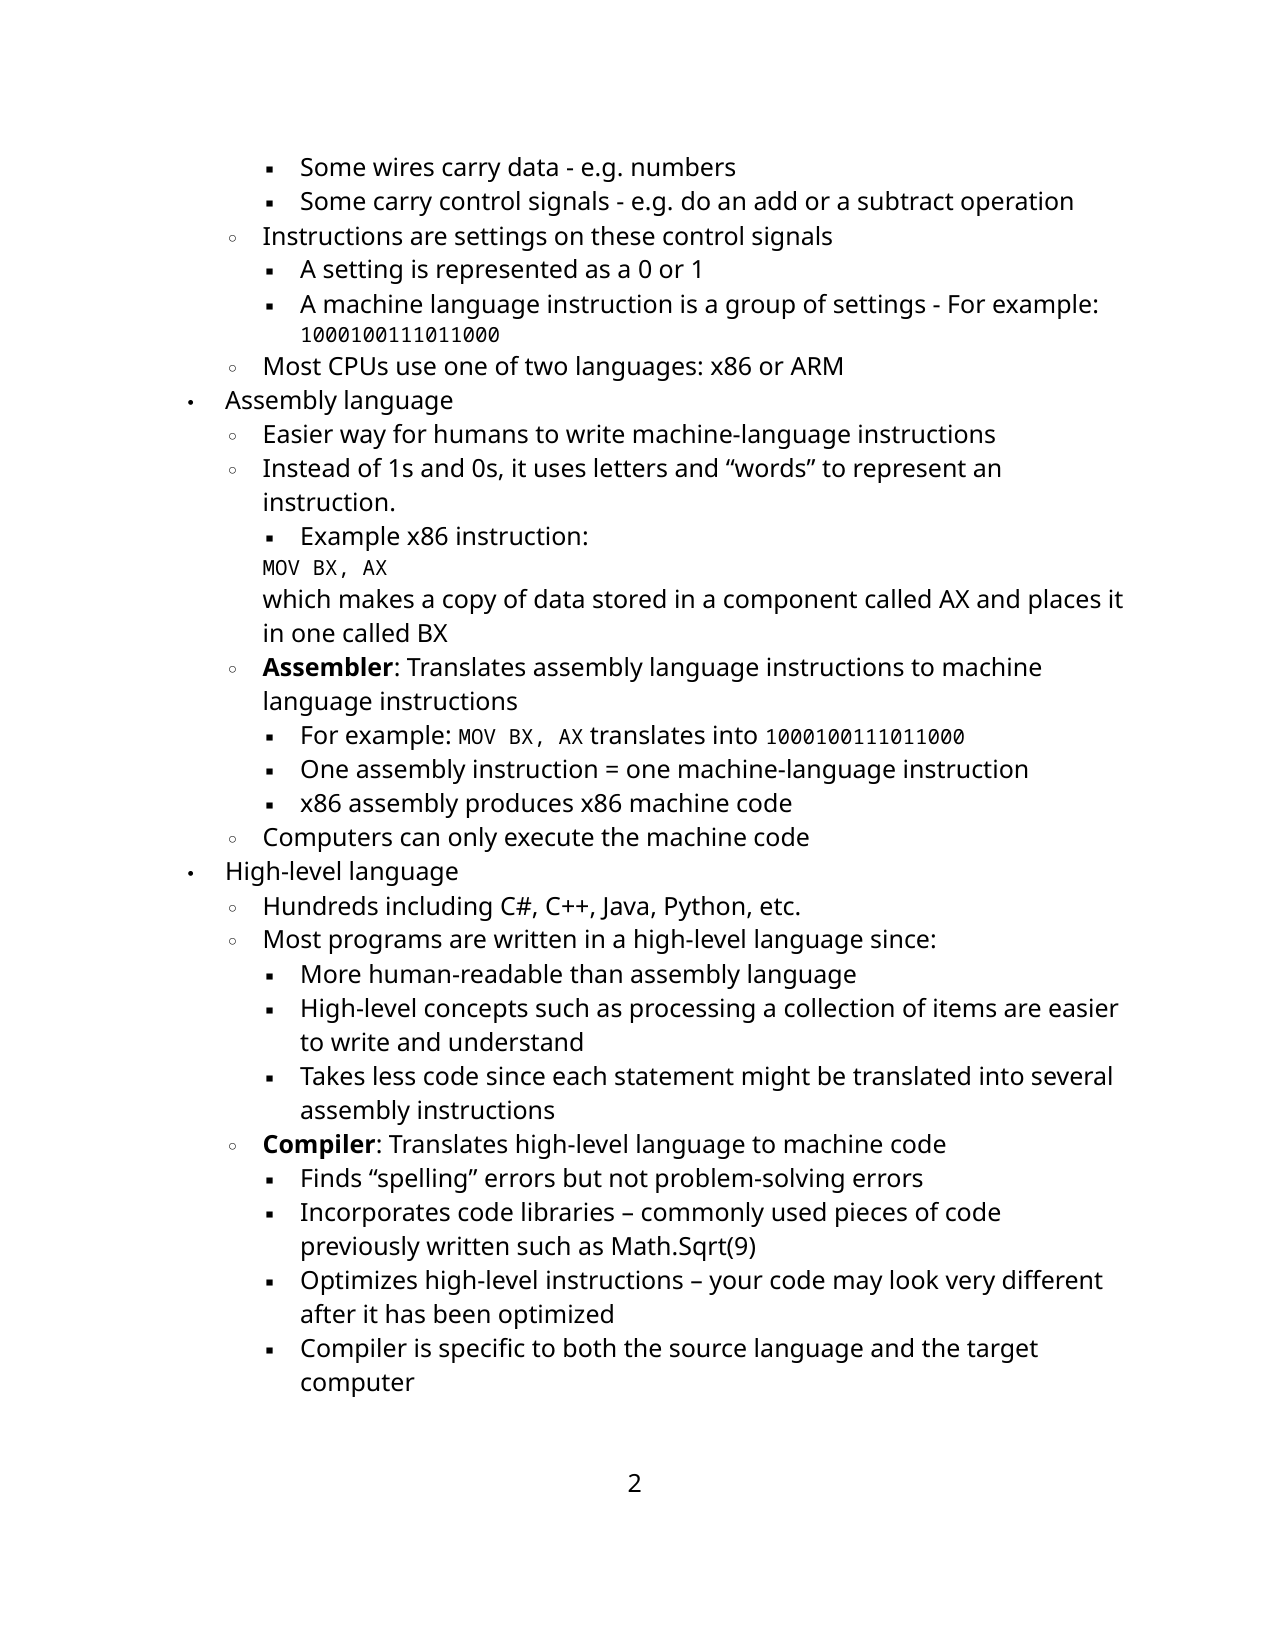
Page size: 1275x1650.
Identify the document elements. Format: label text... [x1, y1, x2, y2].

list Assembler: Translates assembly language instructions to machine language instructions [225, 650, 1125, 718]
list Instead of 1s and 0s, it uses letters and “words” to represent an instruction. [225, 451, 1125, 519]
list Most CPUs use one of two languages: x86 or ARM [225, 349, 1125, 383]
list One assembly instruction = one machine-language instruction [262, 752, 1125, 786]
list Computers can only execute the machine code [225, 820, 1125, 854]
list Assembly language [187, 383, 1125, 417]
list Most programs are written in a high-level language since: [225, 922, 1125, 956]
list which makes a copy of data stored in a component called AX and places it in one called BX [225, 582, 1125, 650]
list Example x86 instruction: [262, 519, 1125, 553]
list MOV BX, AX [225, 553, 1125, 582]
list Compiler: Translates high-level language to machine code [225, 1127, 1125, 1161]
list Some carry control signals - e.g. do an add or a subtract operation [262, 184, 1125, 218]
list For example: MOV BX, AX translates into 1000100111011000 [262, 718, 1125, 752]
list x86 assembly produces x86 machine code [262, 786, 1125, 820]
list A machine language instruction is a group of settings - For example: 1000100111011000 [262, 286, 1125, 349]
list A setting is represented as a 0 or 1 [262, 252, 1125, 286]
list Finds “spelling” errors but not problem-solving errors [262, 1161, 1125, 1195]
list Incorporates code libraries – commonly used pieces of code previously written such as Math.Sqrt(9) [262, 1195, 1125, 1263]
list Some wires carry data - e.g. numbers [262, 150, 1125, 184]
list More human-readable than assembly language [262, 956, 1125, 990]
list Hundreds including C#, C++, Java, Python, etc. [225, 888, 1125, 922]
list Easier way for humans to write machine-language instructions [225, 417, 1125, 451]
list Compiler is specific to both the source language and the target computer [262, 1331, 1125, 1399]
list Instructions are settings on these control signals [225, 218, 1125, 252]
list Optimizes high-level instructions – your code may look very different after it has been optimized [262, 1263, 1125, 1331]
list Takes less code since each statement might be translated into several assembly instructions [262, 1058, 1125, 1127]
list High-level concepts such as processing a collection of items are easier to write and understand [262, 990, 1125, 1058]
list High-level language [187, 854, 1125, 888]
